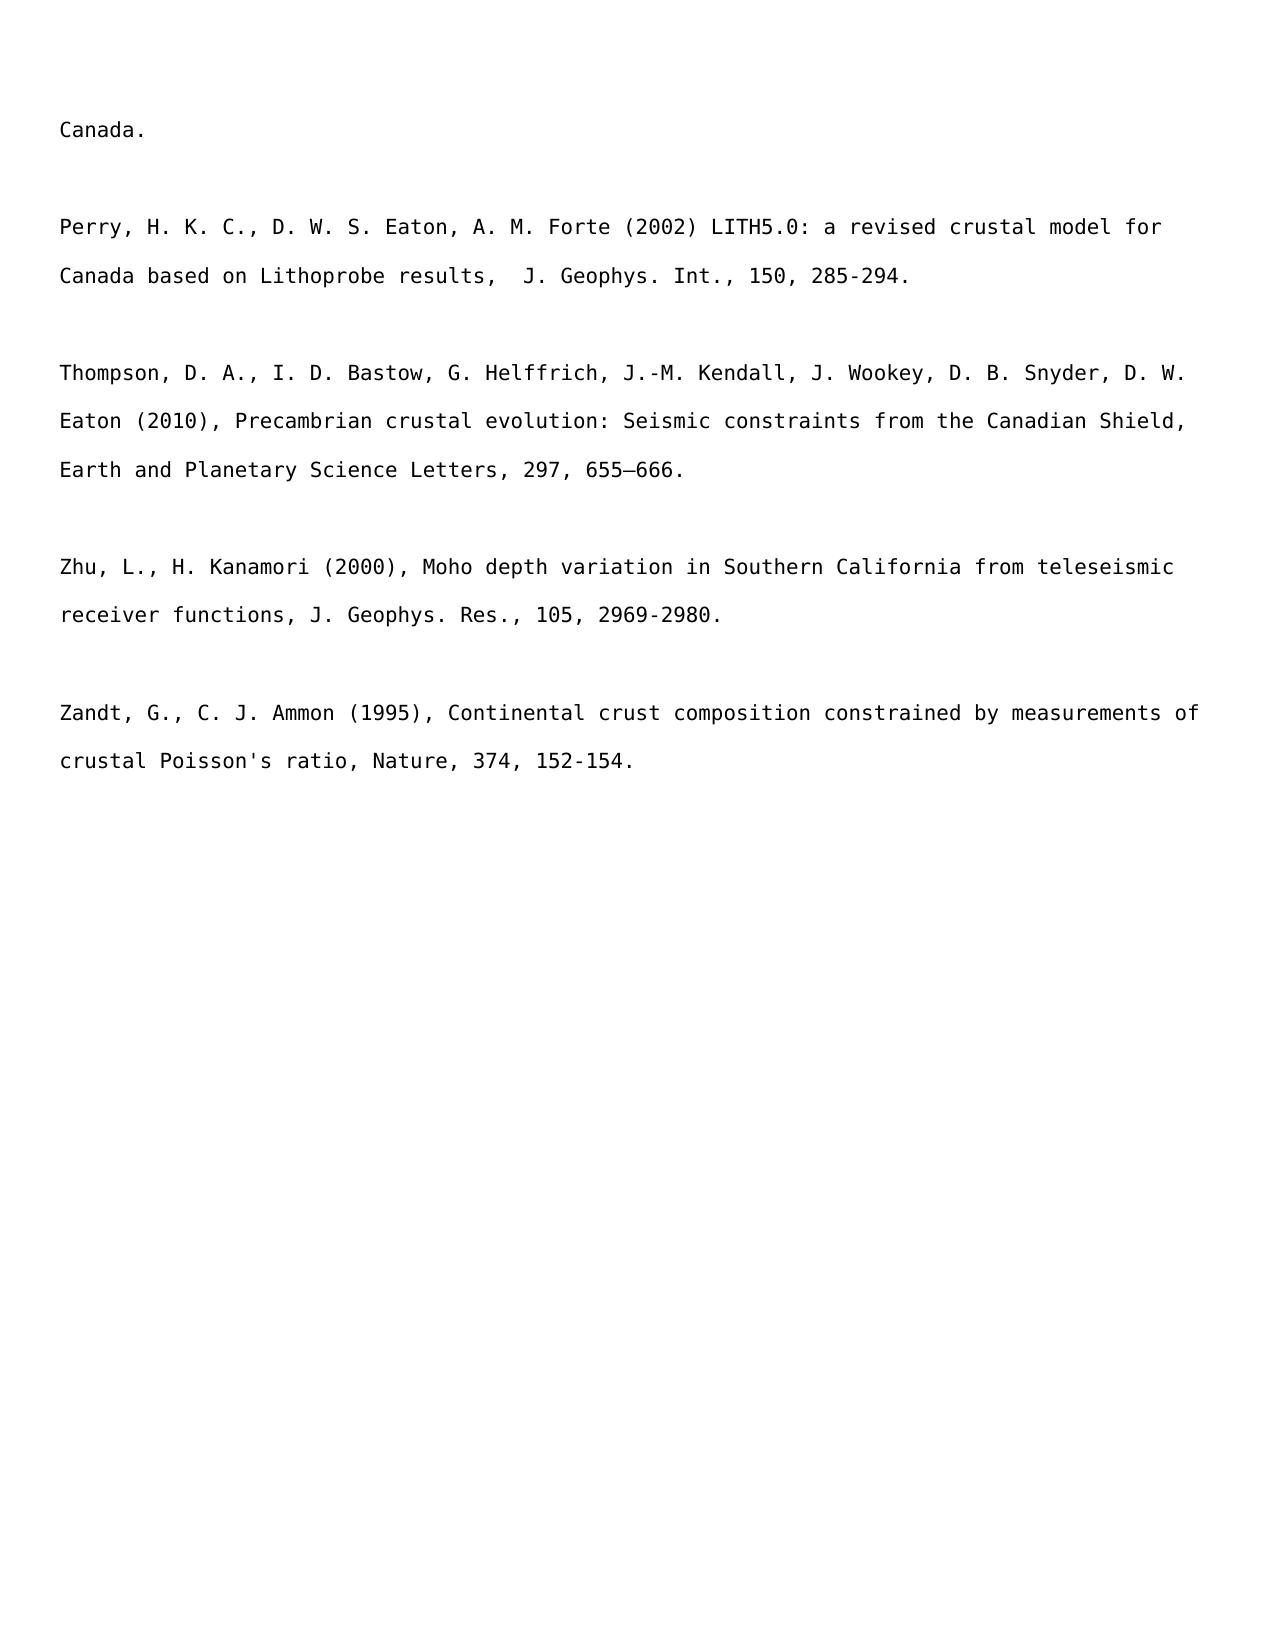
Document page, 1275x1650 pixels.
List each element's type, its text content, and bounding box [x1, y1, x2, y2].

text Zandt, G., C. J. Ammon (1995), Continental crust composition constrained by measurements of crustal Poisson's ratio, Nature, 374, 152-154. [59, 701, 1216, 773]
text Canada. [59, 118, 1216, 142]
text Zhu, L., H. Kanamori (2000), Moho depth variation in Southern California from teleseismic receiver functions, J. Geophys. Res., 105, 2969-2980. [59, 555, 1216, 628]
text Perry, H. K. C., D. W. S. Eaton, A. M. Forte (2002) LITH5.0: a revised crustal model for Canada based on Lithoprobe results, J. Geophys. Int., 150, 285-294. [59, 215, 1216, 288]
text Thompson, D. A., I. D. Bastow, G. Helffrich, J.-M. Kendall, J. Wookey, D. B. Snyder, D. W. Eaton (2010), Precambrian crustal evolution: Seismic constraints from the Canadian Shield, Earth and Planetary Science Letters, 297, 655–666. [59, 361, 1216, 482]
